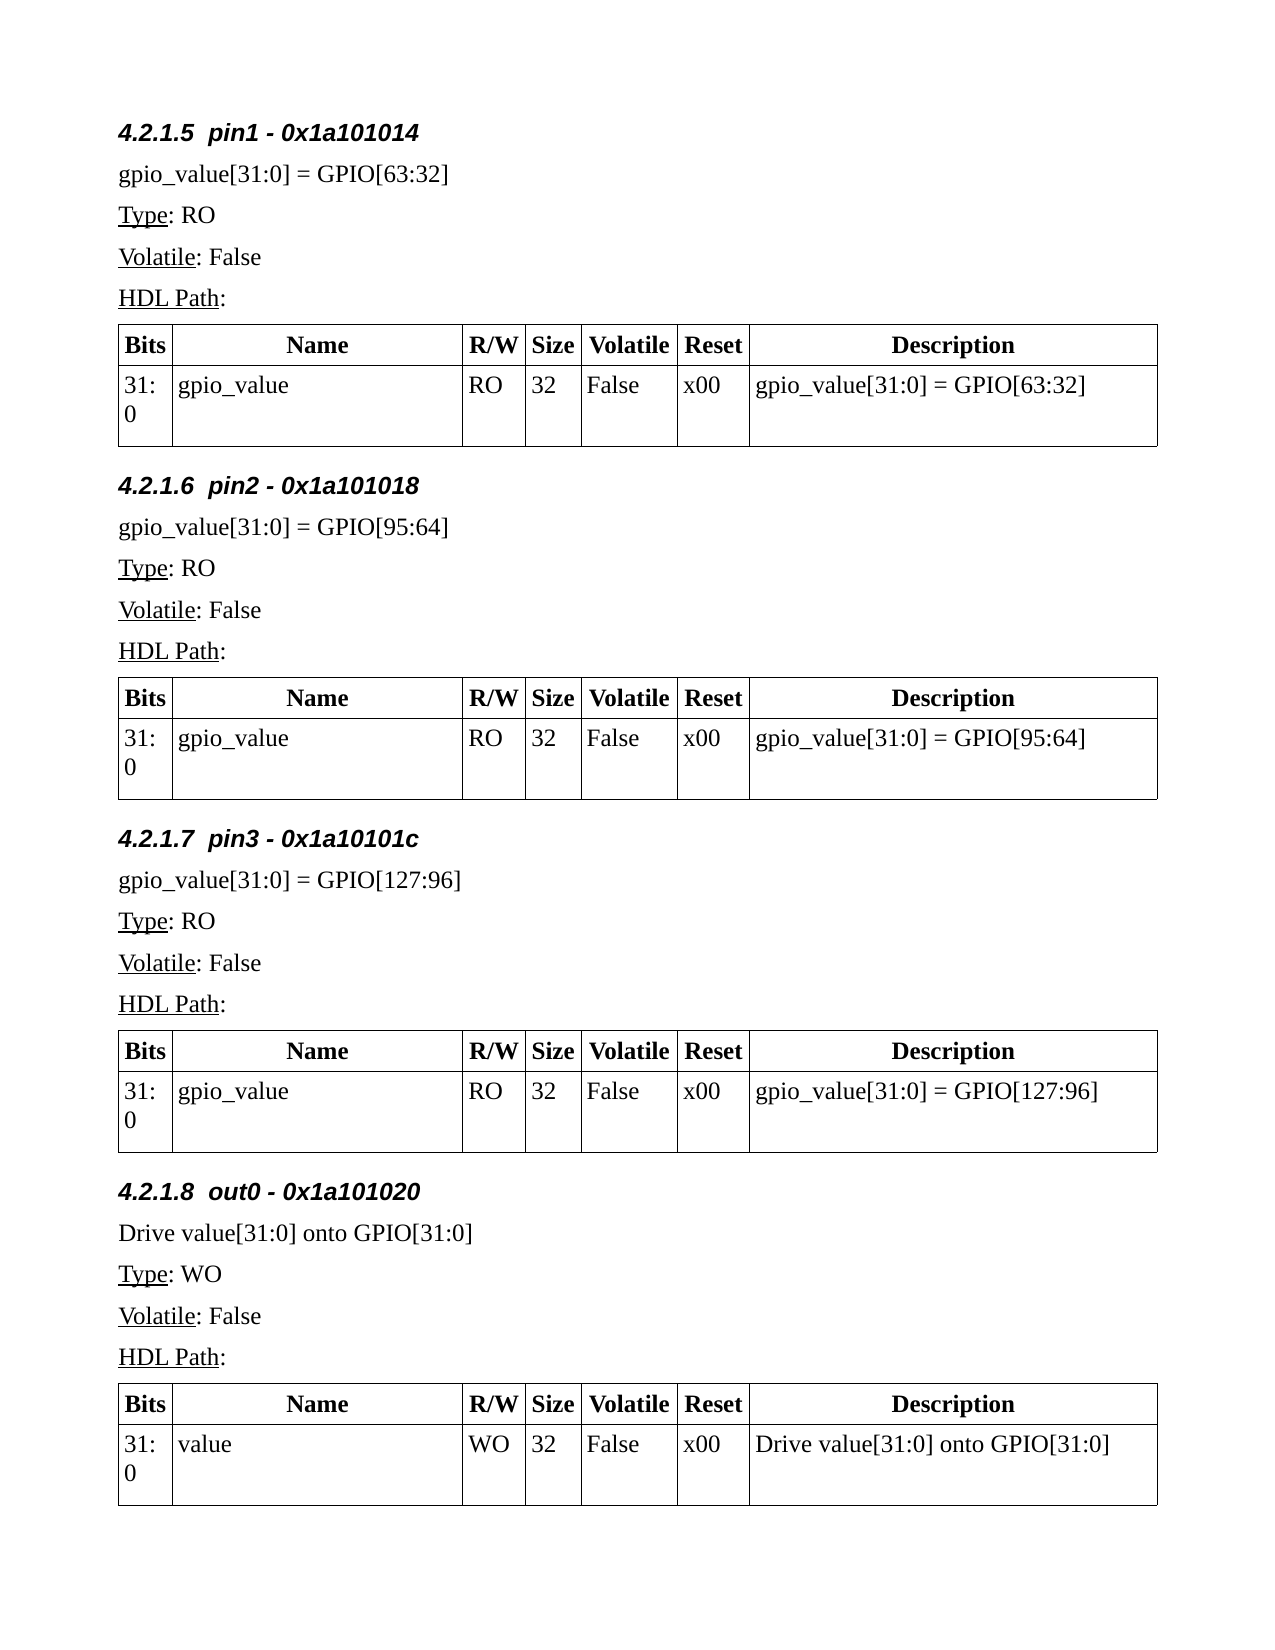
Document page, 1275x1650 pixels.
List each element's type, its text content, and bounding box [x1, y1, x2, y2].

text gpio_value[31:0] = GPIO[63:32] [118, 159, 1157, 188]
table_cell False [582, 719, 677, 799]
table_header Bits [119, 1031, 172, 1071]
text gpio_value[31:0] = GPIO[127:96] [118, 865, 1157, 894]
table_header Bits [119, 325, 172, 364]
table_cell x00 [678, 719, 749, 799]
table_header R/W [463, 325, 525, 364]
table_header Bits [119, 678, 172, 717]
table_cell WO [463, 1425, 525, 1505]
table_header Bits [119, 1384, 172, 1423]
text Volatile: False [118, 948, 1157, 976]
table_cell x00 [678, 1072, 749, 1152]
text gpio_value[31:0] = GPIO[95:64] [118, 512, 1157, 541]
table_header Description [750, 678, 1157, 717]
text HDL Path: [118, 1342, 1157, 1371]
table_cell 31:0 [119, 1072, 172, 1152]
table_cell False [582, 366, 677, 446]
subtitle out0 - 0x1a101020 [118, 1177, 1157, 1206]
table_cell gpio_value [173, 366, 462, 446]
subtitle pin3 - 0x1a10101c [118, 824, 1157, 853]
table_cell RO [463, 366, 525, 446]
table_cell RO [463, 1072, 525, 1152]
table_header Size [526, 1384, 581, 1423]
table_header Description [750, 1031, 1157, 1071]
table_header Reset [678, 1384, 749, 1423]
table_header Volatile [582, 1384, 677, 1423]
table_cell 31:0 [119, 719, 172, 799]
table_cell False [582, 1425, 677, 1505]
table_cell value [173, 1425, 462, 1505]
table_header Size [526, 1031, 581, 1071]
table_header Name [173, 325, 462, 364]
table_header Size [526, 325, 581, 364]
text Type: RO [118, 906, 1157, 935]
table_header R/W [463, 678, 525, 717]
table_cell x00 [678, 366, 749, 446]
subtitle pin1 - 0x1a101014 [118, 118, 1157, 147]
table_cell False [582, 1072, 677, 1152]
table_header Volatile [582, 1031, 677, 1071]
table_cell 32 [526, 719, 581, 799]
text Volatile: False [118, 242, 1157, 270]
table_header Description [750, 325, 1157, 364]
table_header Name [173, 1384, 462, 1423]
table_cell gpio_value [173, 1072, 462, 1152]
table_cell gpio_value[31:0] = GPIO[63:32] [750, 366, 1157, 446]
text HDL Path: [118, 636, 1157, 665]
text Volatile: False [118, 595, 1157, 623]
table_cell gpio_value [173, 719, 462, 799]
table_cell x00 [678, 1425, 749, 1505]
table_header R/W [463, 1384, 525, 1423]
table_header Description [750, 1384, 1157, 1423]
table_header Reset [678, 1031, 749, 1071]
table_cell RO [463, 719, 525, 799]
table_cell Drive value[31:0] onto GPIO[31:0] [750, 1425, 1157, 1505]
text Type: WO [118, 1259, 1157, 1288]
table_header Reset [678, 678, 749, 717]
table_header Volatile [582, 678, 677, 717]
table_cell 32 [526, 1425, 581, 1505]
table_header Name [173, 1031, 462, 1071]
text HDL Path: [118, 283, 1157, 312]
table_header Reset [678, 325, 749, 364]
table_cell 32 [526, 366, 581, 446]
table_header Size [526, 678, 581, 717]
text Type: RO [118, 200, 1157, 229]
table_cell 31:0 [119, 366, 172, 446]
table_header Volatile [582, 325, 677, 364]
table_cell 31:0 [119, 1425, 172, 1505]
subtitle pin2 - 0x1a101018 [118, 471, 1157, 500]
table_header R/W [463, 1031, 525, 1071]
table_header Name [173, 678, 462, 717]
text Volatile: False [118, 1301, 1157, 1329]
text Drive value[31:0] onto GPIO[31:0] [118, 1218, 1157, 1247]
text HDL Path: [118, 989, 1157, 1018]
table_cell gpio_value[31:0] = GPIO[95:64] [750, 719, 1157, 799]
text Type: RO [118, 553, 1157, 582]
table_cell 32 [526, 1072, 581, 1152]
table_cell gpio_value[31:0] = GPIO[127:96] [750, 1072, 1157, 1152]
